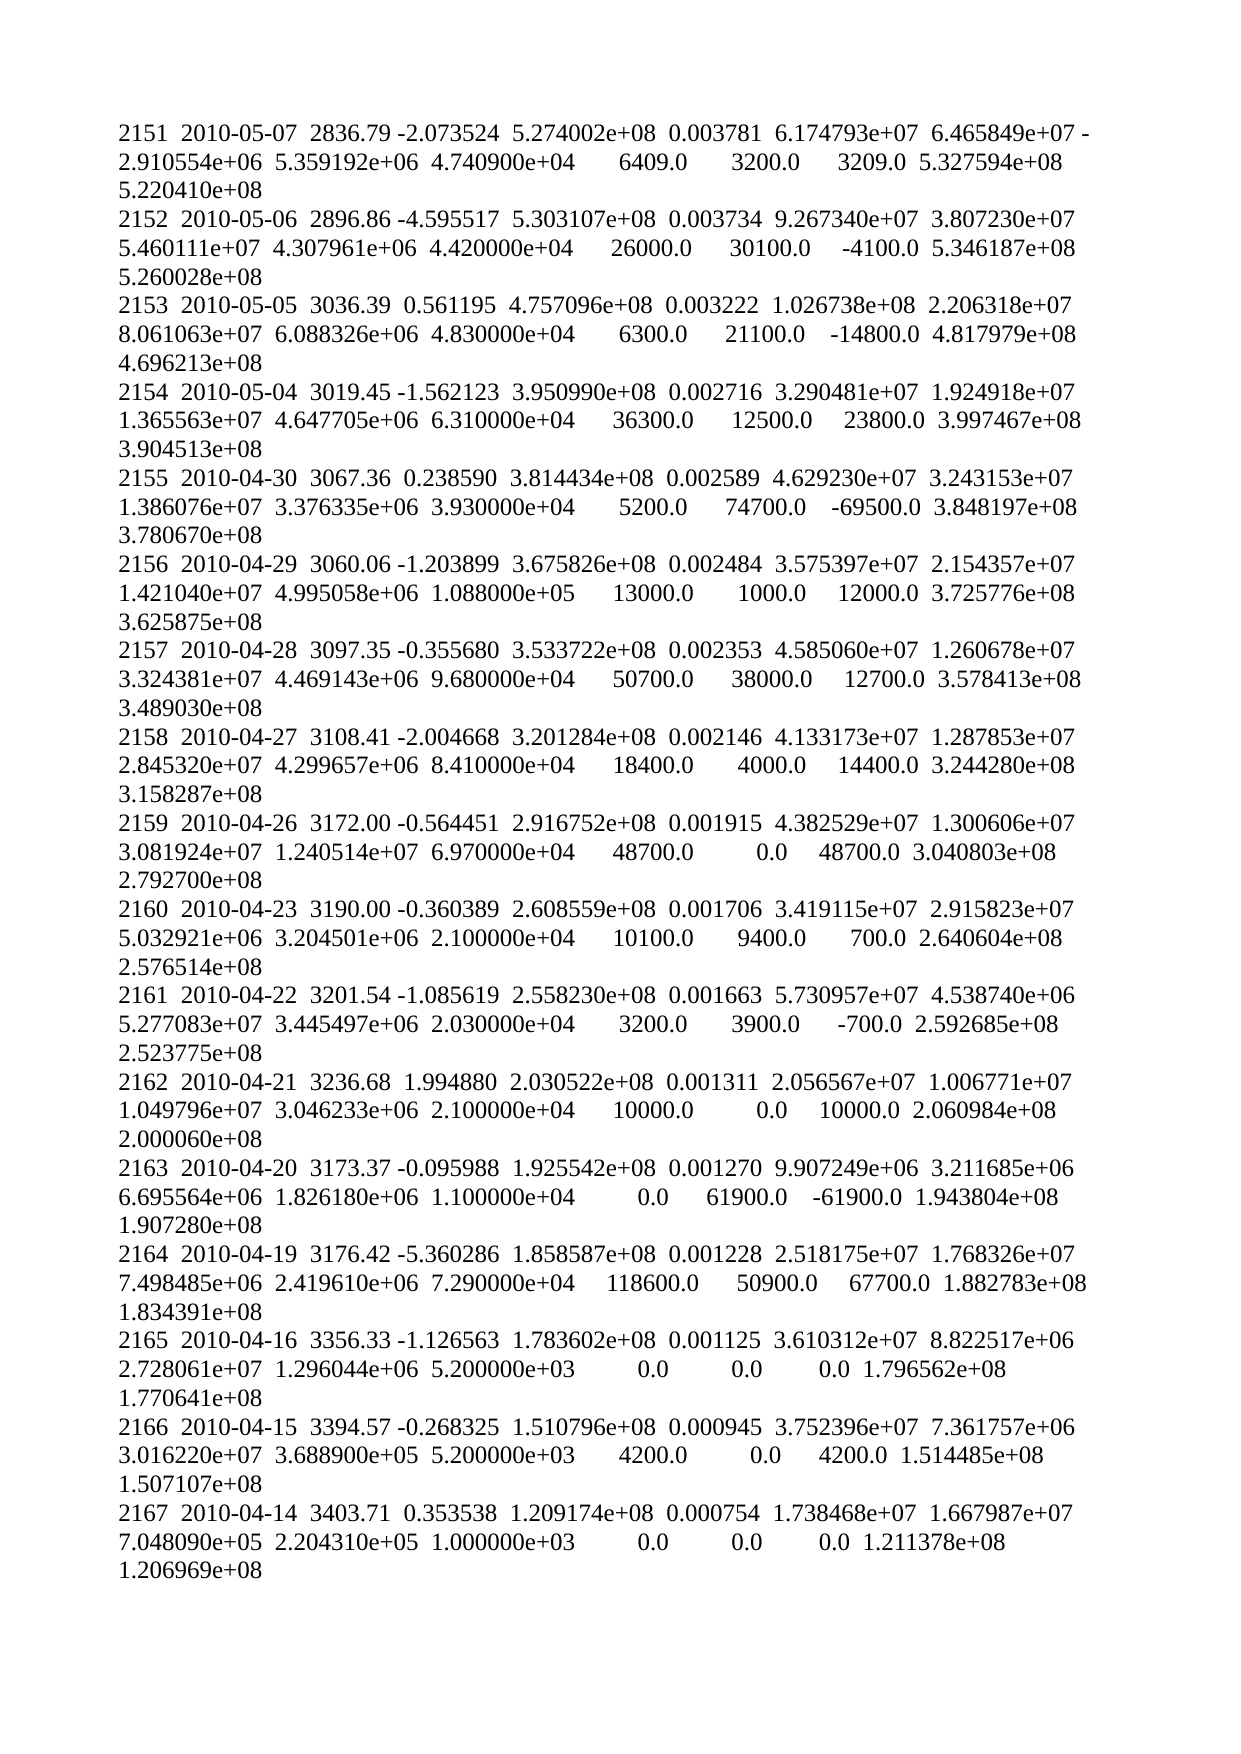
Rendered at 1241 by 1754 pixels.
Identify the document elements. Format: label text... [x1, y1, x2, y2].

text 2157 2010-04-28 3097.35 -0.355680 3.533722e+08 0.002353 4.585060e+07 1.260678e+07 3.324381e+07 4.469143e+06 9.680000e+04 50700.0 38000.0 12700.0 3.578413e+08 3.489030e+08 [118, 636, 1122, 722]
text 2164 2010-04-19 3176.42 -5.360286 1.858587e+08 0.001228 2.518175e+07 1.768326e+07 7.498485e+06 2.419610e+06 7.290000e+04 118600.0 50900.0 67700.0 1.882783e+08 1.834391e+08 [118, 1239, 1122, 1326]
text 2166 2010-04-15 3394.57 -0.268325 1.510796e+08 0.000945 3.752396e+07 7.361757e+06 3.016220e+07 3.688900e+05 5.200000e+03 4200.0 0.0 4200.0 1.514485e+08 1.507107e+08 [118, 1412, 1122, 1498]
text 2160 2010-04-23 3190.00 -0.360389 2.608559e+08 0.001706 3.419115e+07 2.915823e+07 5.032921e+06 3.204501e+06 2.100000e+04 10100.0 9400.0 700.0 2.640604e+08 2.576514e+08 [118, 894, 1122, 981]
text 2154 2010-05-04 3019.45 -1.562123 3.950990e+08 0.002716 3.290481e+07 1.924918e+07 1.365563e+07 4.647705e+06 6.310000e+04 36300.0 12500.0 23800.0 3.997467e+08 3.904513e+08 [118, 377, 1122, 463]
text 2161 2010-04-22 3201.54 -1.085619 2.558230e+08 0.001663 5.730957e+07 4.538740e+06 5.277083e+07 3.445497e+06 2.030000e+04 3200.0 3900.0 -700.0 2.592685e+08 2.523775e+08 [118, 981, 1122, 1067]
text 2167 2010-04-14 3403.71 0.353538 1.209174e+08 0.000754 1.738468e+07 1.667987e+07 7.048090e+05 2.204310e+05 1.000000e+03 0.0 0.0 0.0 1.211378e+08 1.206969e+08 [118, 1498, 1122, 1584]
text 2155 2010-04-30 3067.36 0.238590 3.814434e+08 0.002589 4.629230e+07 3.243153e+07 1.386076e+07 3.376335e+06 3.930000e+04 5200.0 74700.0 -69500.0 3.848197e+08 3.780670e+08 [118, 463, 1122, 549]
text 2162 2010-04-21 3236.68 1.994880 2.030522e+08 0.001311 2.056567e+07 1.006771e+07 1.049796e+07 3.046233e+06 2.100000e+04 10000.0 0.0 10000.0 2.060984e+08 2.000060e+08 [118, 1067, 1122, 1153]
text 2156 2010-04-29 3060.06 -1.203899 3.675826e+08 0.002484 3.575397e+07 2.154357e+07 1.421040e+07 4.995058e+06 1.088000e+05 13000.0 1000.0 12000.0 3.725776e+08 3.625875e+08 [118, 549, 1122, 636]
text 2163 2010-04-20 3173.37 -0.095988 1.925542e+08 0.001270 9.907249e+06 3.211685e+06 6.695564e+06 1.826180e+06 1.100000e+04 0.0 61900.0 -61900.0 1.943804e+08 1.907280e+08 [118, 1153, 1122, 1239]
text 2165 2010-04-16 3356.33 -1.126563 1.783602e+08 0.001125 3.610312e+07 8.822517e+06 2.728061e+07 1.296044e+06 5.200000e+03 0.0 0.0 0.0 1.796562e+08 1.770641e+08 [118, 1326, 1122, 1412]
text 2153 2010-05-05 3036.39 0.561195 4.757096e+08 0.003222 1.026738e+08 2.206318e+07 8.061063e+07 6.088326e+06 4.830000e+04 6300.0 21100.0 -14800.0 4.817979e+08 4.696213e+08 [118, 291, 1122, 377]
text 2152 2010-05-06 2896.86 -4.595517 5.303107e+08 0.003734 9.267340e+07 3.807230e+07 5.460111e+07 4.307961e+06 4.420000e+04 26000.0 30100.0 -4100.0 5.346187e+08 5.260028e+08 [118, 204, 1122, 291]
text 2151 2010-05-07 2836.79 -2.073524 5.274002e+08 0.003781 6.174793e+07 6.465849e+07 -2.910554e+06 5.359192e+06 4.740900e+04 6409.0 3200.0 3209.0 5.327594e+08 5.220410e+08 [118, 118, 1122, 204]
text 2158 2010-04-27 3108.41 -2.004668 3.201284e+08 0.002146 4.133173e+07 1.287853e+07 2.845320e+07 4.299657e+06 8.410000e+04 18400.0 4000.0 14400.0 3.244280e+08 3.158287e+08 [118, 722, 1122, 808]
text 2159 2010-04-26 3172.00 -0.564451 2.916752e+08 0.001915 4.382529e+07 1.300606e+07 3.081924e+07 1.240514e+07 6.970000e+04 48700.0 0.0 48700.0 3.040803e+08 2.792700e+08 [118, 808, 1122, 894]
